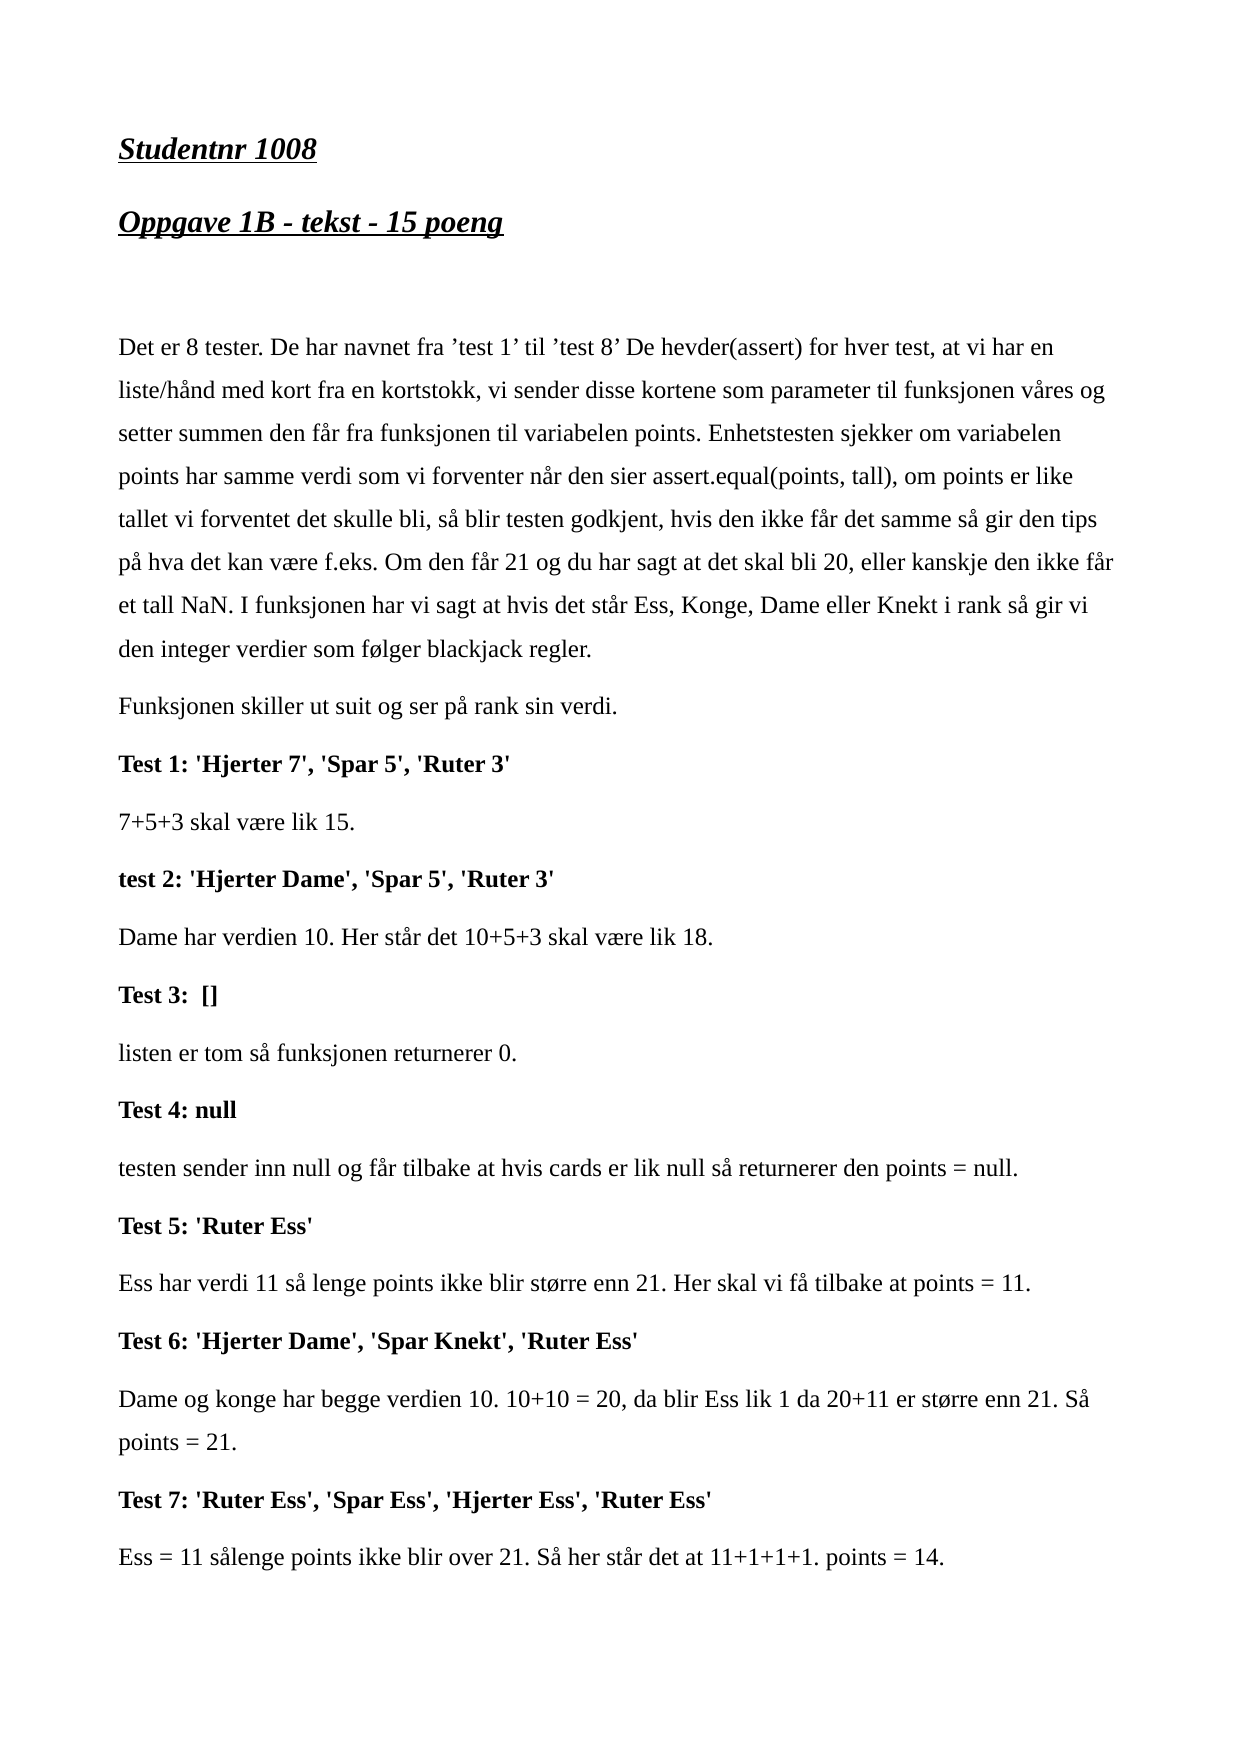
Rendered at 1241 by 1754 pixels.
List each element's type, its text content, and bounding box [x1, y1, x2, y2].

text Det er 8 tester. De har navnet fra ’test 1’ til ’test 8’ De hevder(assert) for hver test, at vi har en liste/hånd med kort fra en kortstokk, vi sender disse kortene som parameter til funksjonen våres og setter summen den får fra funksjonen til variabelen points. Enhetstesten sjekker om variabelen points har samme verdi som vi forventer når den sier assert.equal(points, tall), om points er like tallet vi forventet det skulle bli, så blir testen godkjent, hvis den ikke får det samme så gir den tips på hva det kan være f.eks. Om den får 21 og du har sagt at det skal bli 20, eller kanskje den ikke får et tall NaN. I funksjonen har vi sagt at hvis det står Ess, Konge, Dame eller Knekt i rank så gir vi den integer verdier som følger blackjack regler. [118, 332, 1122, 662]
text Dame har verdien 10. Her står det 10+5+3 skal være lik 18. [118, 922, 1122, 951]
text test 2: 'Hjerter Dame', 'Spar 5', 'Ruter 3' [118, 864, 1122, 893]
text Dame og konge har begge verdien 10. 10+10 = 20, da blir Ess lik 1 da 20+11 er større enn 21. Så points = 21. [118, 1384, 1122, 1456]
subtitle Studentnr 1008 [118, 131, 1122, 167]
text listen er tom så funksjonen returnerer 0. [118, 1038, 1122, 1066]
text testen sender inn null og får tilbake at hvis cards er lik null så returnerer den points = null. [118, 1153, 1122, 1182]
text Funksjonen skiller ut suit og ser på rank sin verdi. [118, 691, 1122, 720]
text Test 1: 'Hjerter 7', 'Spar 5', 'Ruter 3' [118, 749, 1122, 778]
text Test 7: 'Ruter Ess', 'Spar Ess', 'Hjerter Ess', 'Ruter Ess' [118, 1485, 1122, 1513]
text Test 4: null [118, 1095, 1122, 1124]
text Ess = 11 sålenge points ikke blir over 21. Så her står det at 11+1+1+1. points = 14. [118, 1542, 1122, 1571]
text Ess har verdi 11 så lenge points ikke blir større enn 21. Her skal vi få tilbake at points = 11. [118, 1268, 1122, 1297]
text Test 6: 'Hjerter Dame', 'Spar Knekt', 'Ruter Ess' [118, 1326, 1122, 1355]
text Test 5: 'Ruter Ess' [118, 1211, 1122, 1239]
text 7+5+3 skal være lik 15. [118, 807, 1122, 836]
text Test 3: [] [118, 980, 1122, 1009]
subtitle Oppgave 1B - tekst - 15 poeng [118, 203, 1122, 239]
